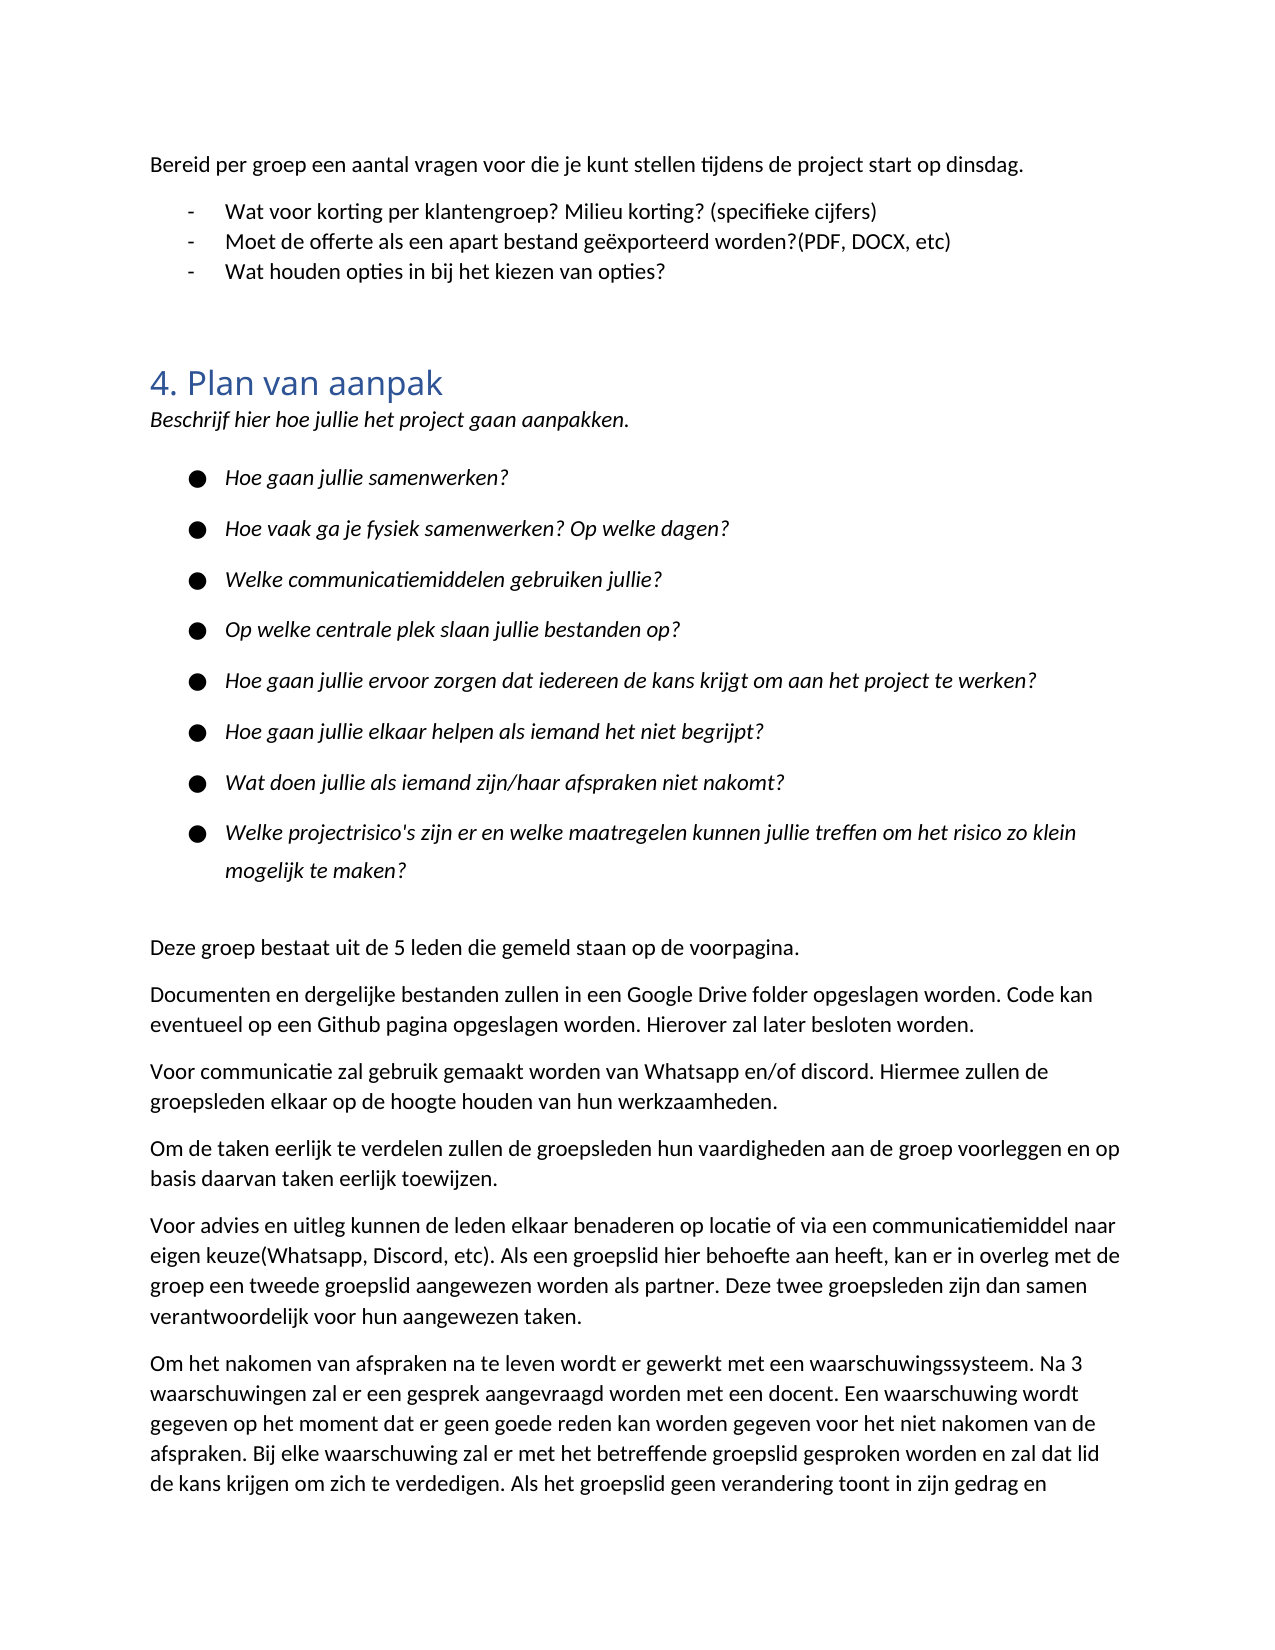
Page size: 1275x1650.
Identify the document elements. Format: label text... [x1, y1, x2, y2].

list Wat houden opties in bij het kiezen van opties? [187, 257, 1125, 285]
list Welke communicatiemiddelen gebruiken jullie? [187, 553, 1125, 600]
text Voor communicatie zal gebruik gemaakt worden van Whatsapp en/of discord. Hiermee zullen de groepsleden elkaar op de hoogte houden van hun werkzaamheden. [150, 1057, 1125, 1115]
text Voor advies en uitleg kunnen de leden elkaar benaderen op locatie of via een communicatiemiddel naar eigen keuze(Whatsapp, Discord, etc). Als een groepslid hier behoefte aan heeft, kan er in overleg met de groep een tweede groepslid aangewezen worden als partner. Deze twee groepsleden zijn dan samen verantwoordelijk voor hun aangewezen taken. [150, 1211, 1125, 1330]
list Op welke centrale plek slaan jullie bestanden op? [187, 604, 1125, 651]
list Hoe gaan jullie elkaar helpen als iemand het niet begrijpt? [187, 705, 1125, 752]
text Bereid per groep een aantal vragen voor die je kunt stellen tijdens de project start op dinsdag. [150, 150, 1125, 178]
list Wat doen jullie als iemand zijn/haar afspraken niet nakomt? [187, 756, 1125, 803]
text Deze groep bestaat uit de 5 leden die gemeld staan op de voorpagina. [150, 933, 1125, 961]
text Documenten en dergelijke bestanden zullen in een Google Drive folder opgeslagen worden. Code kan eventueel op een Github pagina opgeslagen worden. Hierover zal later besloten worden. [150, 980, 1125, 1038]
text Beschrijf hier hoe jullie het project gaan aanpakken. [150, 405, 1125, 433]
text Om de taken eerlijk te verdelen zullen de groepsleden hun vaardigheden aan de groep voorleggen en op basis daarvan taken eerlijk toewijzen. [150, 1134, 1125, 1192]
list Hoe gaan jullie ervoor zorgen dat iedereen de kans krijgt om aan het project te werken? [187, 654, 1125, 702]
subtitle 4. Plan van aanpak [150, 359, 1125, 405]
list Welke projectrisico's zijn er en welke maatregelen kunnen jullie treffen om het risico zo klein mogelijk te maken? [187, 807, 1125, 914]
list Moet de offerte als een apart bestand geëxporteerd worden?(PDF, DOCX, etc) [187, 227, 1125, 255]
list Wat voor korting per klantengroep? Milieu korting? (specifieke cijfers) [187, 197, 1125, 225]
text Om het nakomen van afspraken na te leven wordt er gewerkt met een waarschuwingssysteem. Na 3 waarschuwingen zal er een gesprek aangevraagd worden met een docent. Een waarschuwing wordt gegeven op het moment dat er geen goede reden kan worden gegeven voor het niet nakomen van de afspraken. Bij elke waarschuwing zal er met het betreffende groepslid gesproken worden en zal dat lid de kans krijgen om zich te verdedigen. Als het groepslid geen verandering toont in zijn gedrag en [150, 1349, 1125, 1497]
list Hoe gaan jullie samenwerken? [187, 452, 1125, 499]
list Hoe vaak ga je fysiek samenwerken? Op welke dagen? [187, 502, 1125, 549]
